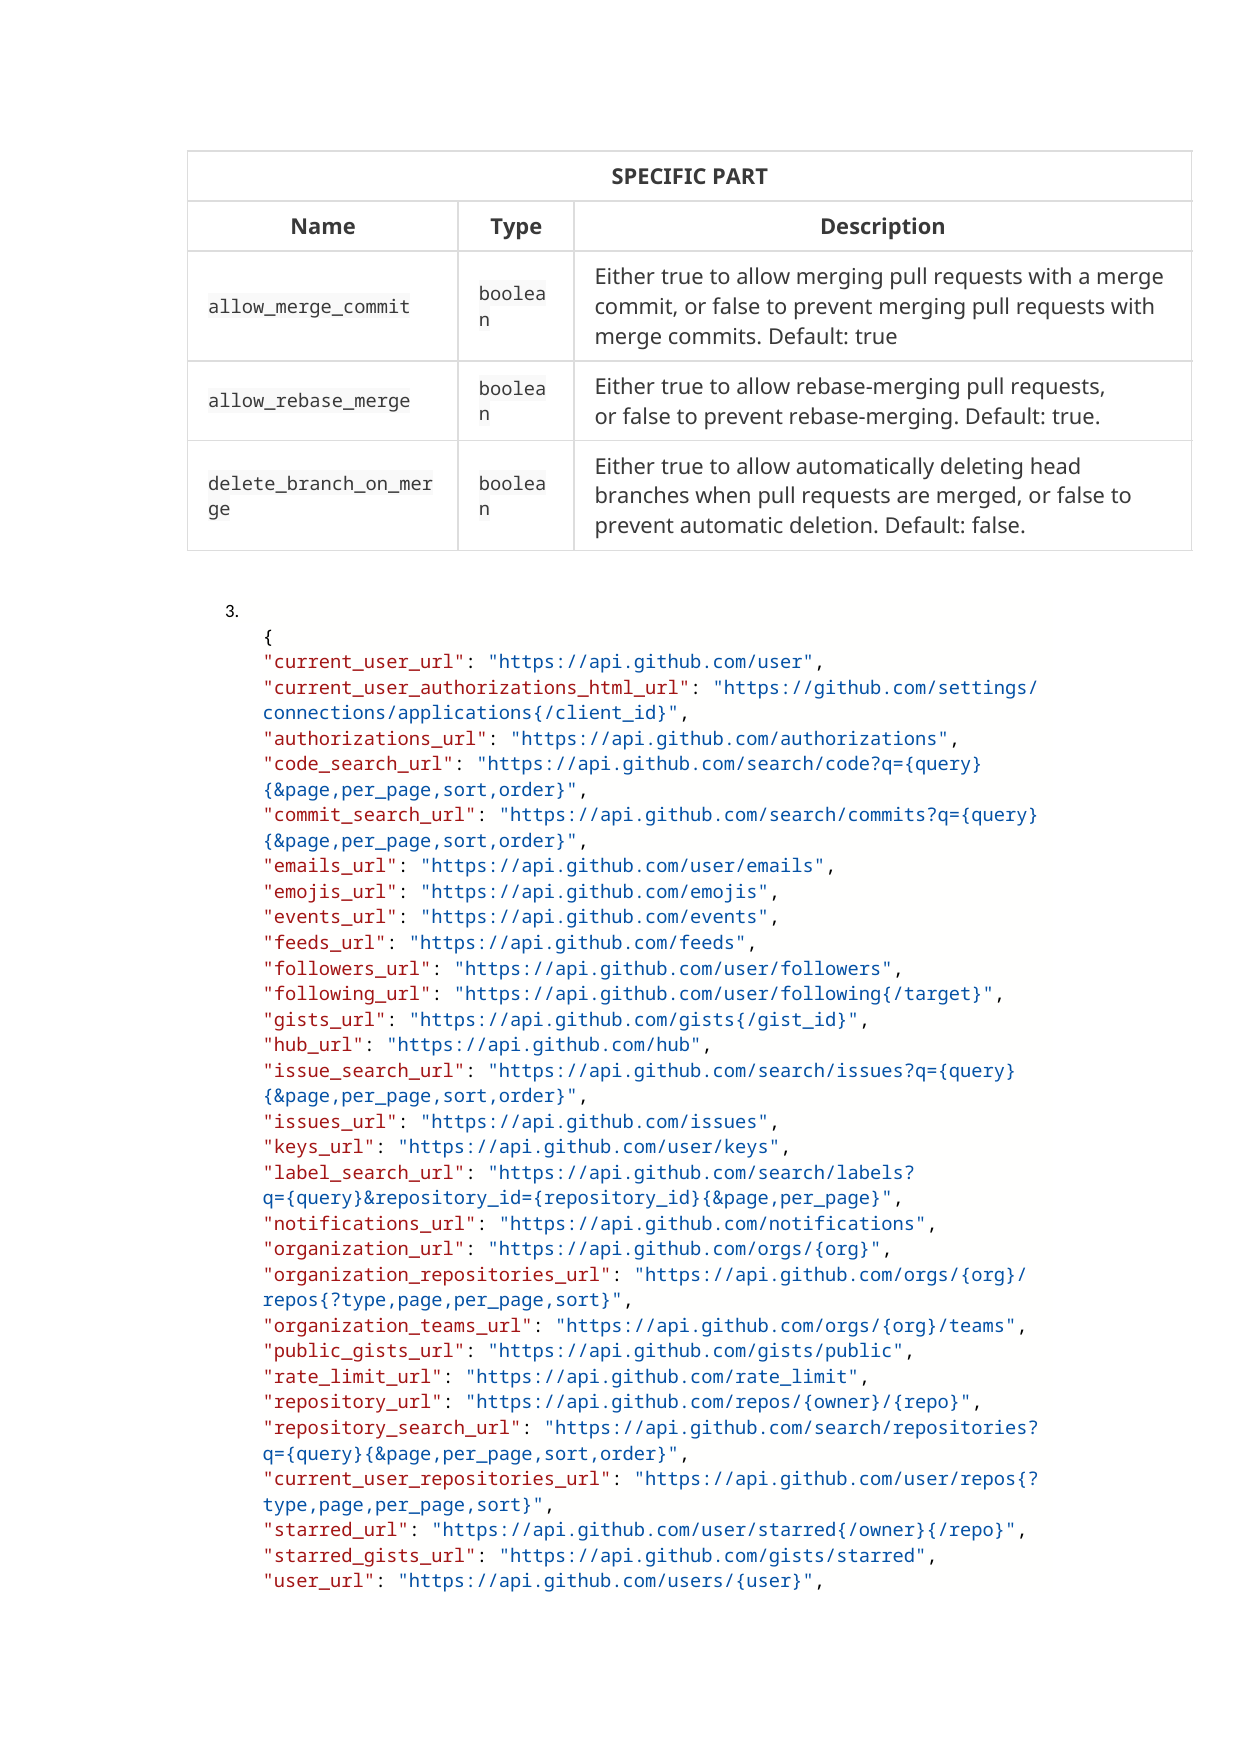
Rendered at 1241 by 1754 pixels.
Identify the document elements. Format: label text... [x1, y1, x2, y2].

text "starred_gists_url": "https://api.github.com/gists/starred", [262, 1542, 1053, 1567]
text "followers_url": "https://api.github.com/user/followers", [262, 955, 1053, 980]
text "keys_url": "https://api.github.com/user/keys", [262, 1133, 1053, 1159]
table_cell allow_merge_commit [188, 252, 457, 360]
table_header SPECIFIC PART [188, 152, 1191, 200]
text "public_gists_url": "https://api.github.com/gists/public", [262, 1338, 1053, 1363]
text "emails_url": "https://api.github.com/user/emails", [262, 853, 1053, 878]
text "rate_limit_url": "https://api.github.com/rate_limit", [262, 1363, 1053, 1389]
text "gists_url": "https://api.github.com/gists{/gist_id}", [262, 1006, 1053, 1031]
text "current_user_repositories_url": "https://api.github.com/user/repos{?type,page,per_page,sort}", [262, 1465, 1053, 1516]
text "starred_url": "https://api.github.com/user/starred{/owner}{/repo}", [262, 1516, 1053, 1542]
text "label_search_url": "https://api.github.com/search/labels?q={query}&repository_id={repository_id}{&page,per_page}", [262, 1159, 1053, 1210]
table_cell Either true to allow rebase-merging pull requests, or false to prevent rebase-merging. Default: true. [575, 362, 1191, 440]
text "events_url": "https://api.github.com/events", [262, 904, 1053, 929]
text "organization_teams_url": "https://api.github.com/orgs/{org}/teams", [262, 1312, 1053, 1338]
table_cell Name [188, 202, 457, 250]
text "authorizations_url": "https://api.github.com/authorizations", [262, 725, 1053, 751]
table_cell allow_rebase_merge [188, 362, 457, 440]
text "organization_repositories_url": "https://api.github.com/orgs/{org}/repos{?type,page,per_page,sort}", [262, 1261, 1053, 1312]
text "current_user_authorizations_html_url": "https://github.com/settings/connections/applications{/client_id}", [262, 674, 1053, 725]
table_cell boolean [459, 252, 573, 360]
table_cell Either true to allow merging pull requests with a merge commit, or false to prevent merging pull requests with merge commits. Default: true [575, 252, 1191, 360]
text "feeds_url": "https://api.github.com/feeds", [262, 929, 1053, 955]
text { [262, 623, 1053, 649]
table_cell Either true to allow automatically deleting head branches when pull requests are merged, or false to prevent automatic deletion. Default: false. [575, 441, 1191, 549]
text "repository_search_url": "https://api.github.com/search/repositories?q={query}{&page,per_page,sort,order}", [262, 1414, 1053, 1465]
text "commit_search_url": "https://api.github.com/search/commits?q={query}{&page,per_page,sort,order}", [262, 802, 1053, 853]
text "organization_url": "https://api.github.com/orgs/{org}", [262, 1236, 1053, 1261]
table_cell boolean [459, 441, 573, 549]
text "emojis_url": "https://api.github.com/emojis", [262, 878, 1053, 904]
text "following_url": "https://api.github.com/user/following{/target}", [262, 980, 1053, 1006]
text "issue_search_url": "https://api.github.com/search/issues?q={query}{&page,per_page,sort,order}", [262, 1057, 1053, 1108]
text "hub_url": "https://api.github.com/hub", [262, 1031, 1053, 1057]
table_cell delete_branch_on_merge [188, 441, 457, 549]
text "user_url": "https://api.github.com/users/{user}", [262, 1567, 1053, 1593]
text "repository_url": "https://api.github.com/repos/{owner}/{repo}", [262, 1389, 1053, 1414]
table_cell Description [575, 202, 1191, 250]
text "notifications_url": "https://api.github.com/notifications", [262, 1210, 1053, 1236]
table_cell boolean [459, 362, 573, 440]
text "code_search_url": "https://api.github.com/search/code?q={query}{&page,per_page,sort,order}", [262, 751, 1053, 802]
text "issues_url": "https://api.github.com/issues", [262, 1108, 1053, 1133]
text "current_user_url": "https://api.github.com/user", [262, 649, 1053, 674]
table_cell Type [459, 202, 573, 250]
